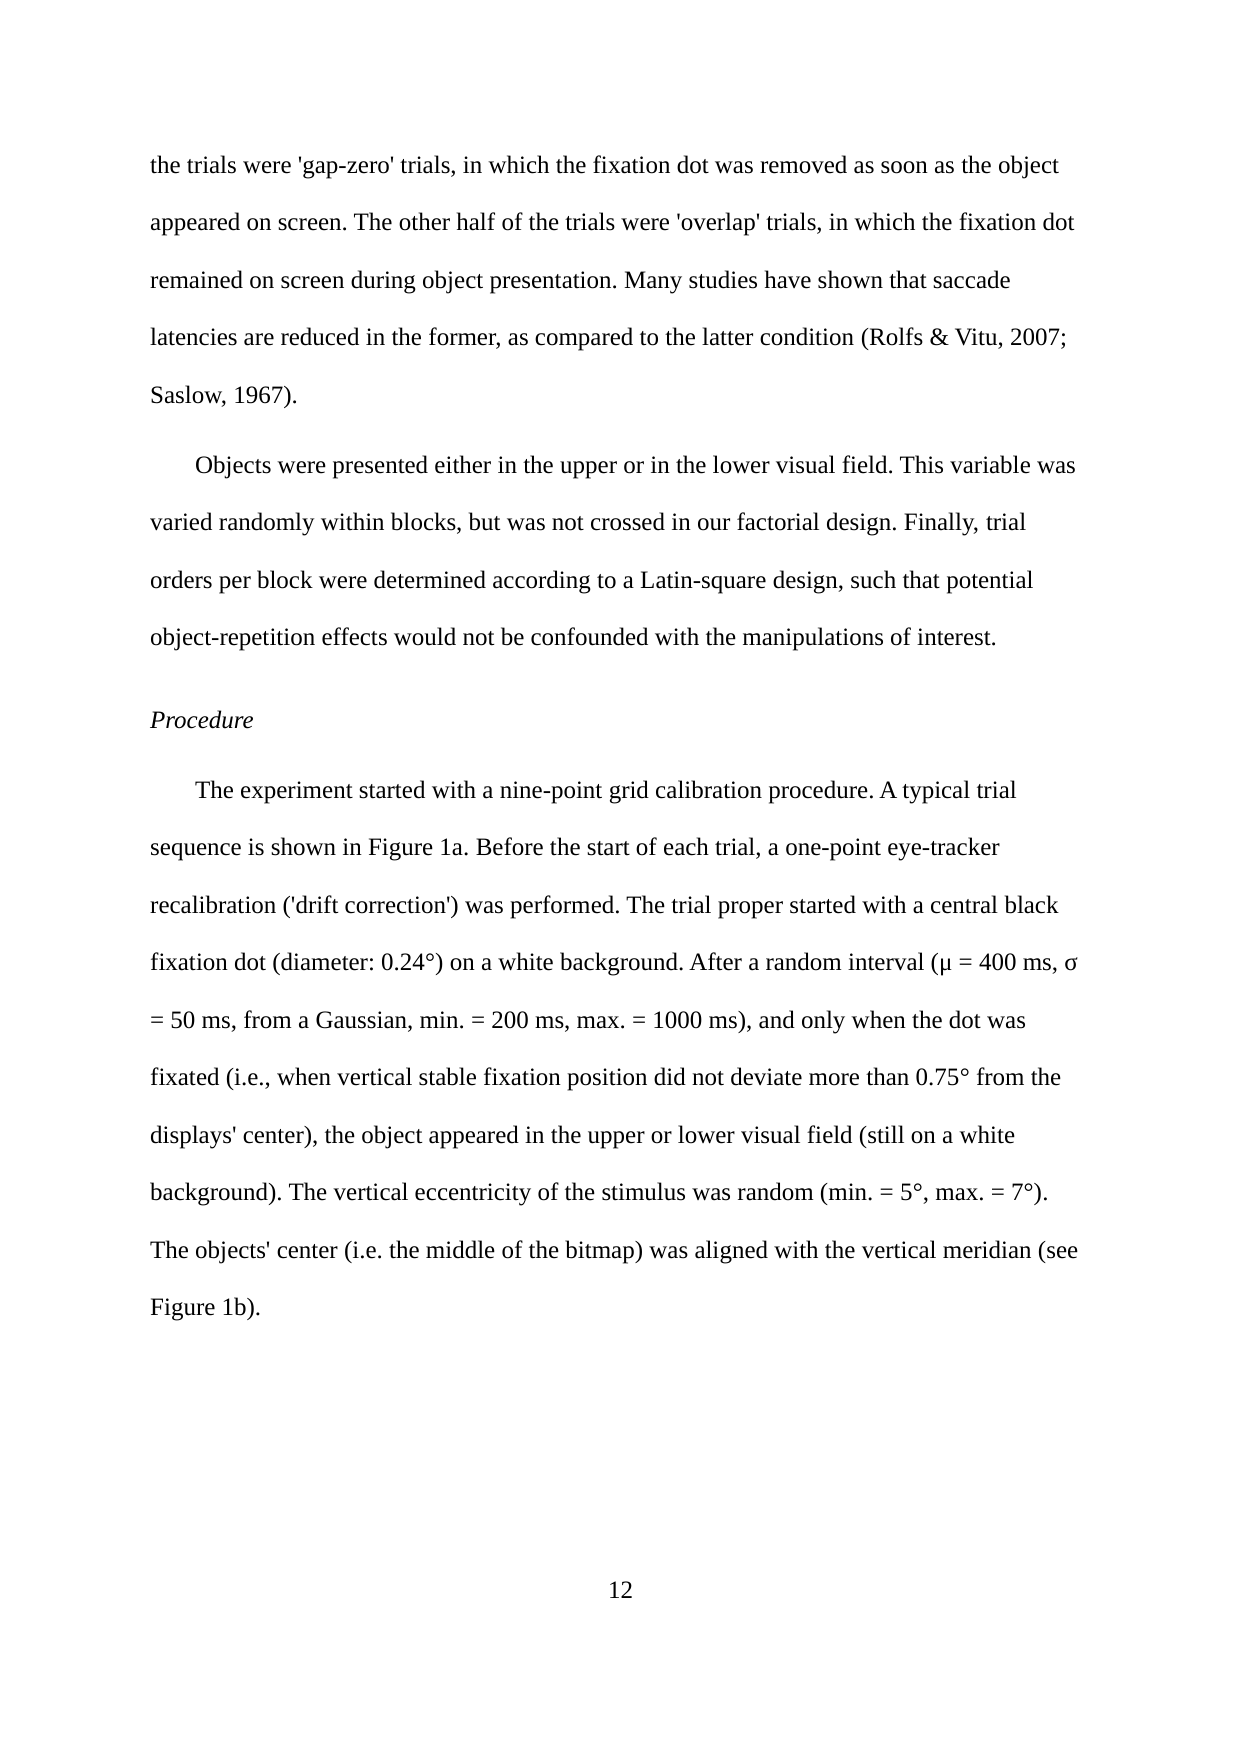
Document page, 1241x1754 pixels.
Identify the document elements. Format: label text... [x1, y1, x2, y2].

text The experiment started with a nine-point grid calibration procedure. A typical trial sequence is shown in Figure 1a. Before the start of each trial, a one-point eye-tracker recalibration ('drift correction') was performed. The trial proper started with a central black fixation dot (diameter: 0.24°) on a white background. After a random interval (μ = 400 ms, σ = 50 ms, from a Gaussian, min. = 200 ms, max. = 1000 ms), and only when the dot was fixated (i.e., when vertical stable fixation position did not deviate more than 0.75° from the displays' center), the object appeared in the upper or lower visual field (still on a white background). The vertical eccentricity of the stimulus was random (min. = 5°, max. = 7°). The objects' center (i.e. the middle of the bitmap) was aligned with the vertical meridian (see Figure 1b). [150, 775, 1091, 1321]
subtitle Procedure [150, 705, 1091, 734]
text the trials were 'gap-zero' trials, in which the fixation dot was removed as soon as the object appeared on screen. The other half of the trials were 'overlap' trials, in which the fixation dot remained on screen during object presentation. Many studies have shown that saccade latencies are reduced in the former, as compared to the latter condition (Rolfs & Vitu, 2007; Saslow, 1967). [150, 150, 1091, 409]
text Objects were presented either in the upper or in the lower visual field. This variable was varied randomly within blocks, but was not crossed in our factorial design. Finally, trial orders per block were determined according to a Latin-square design, such that potential object-repetition effects would not be confounded with the manipulations of interest. [150, 450, 1091, 651]
